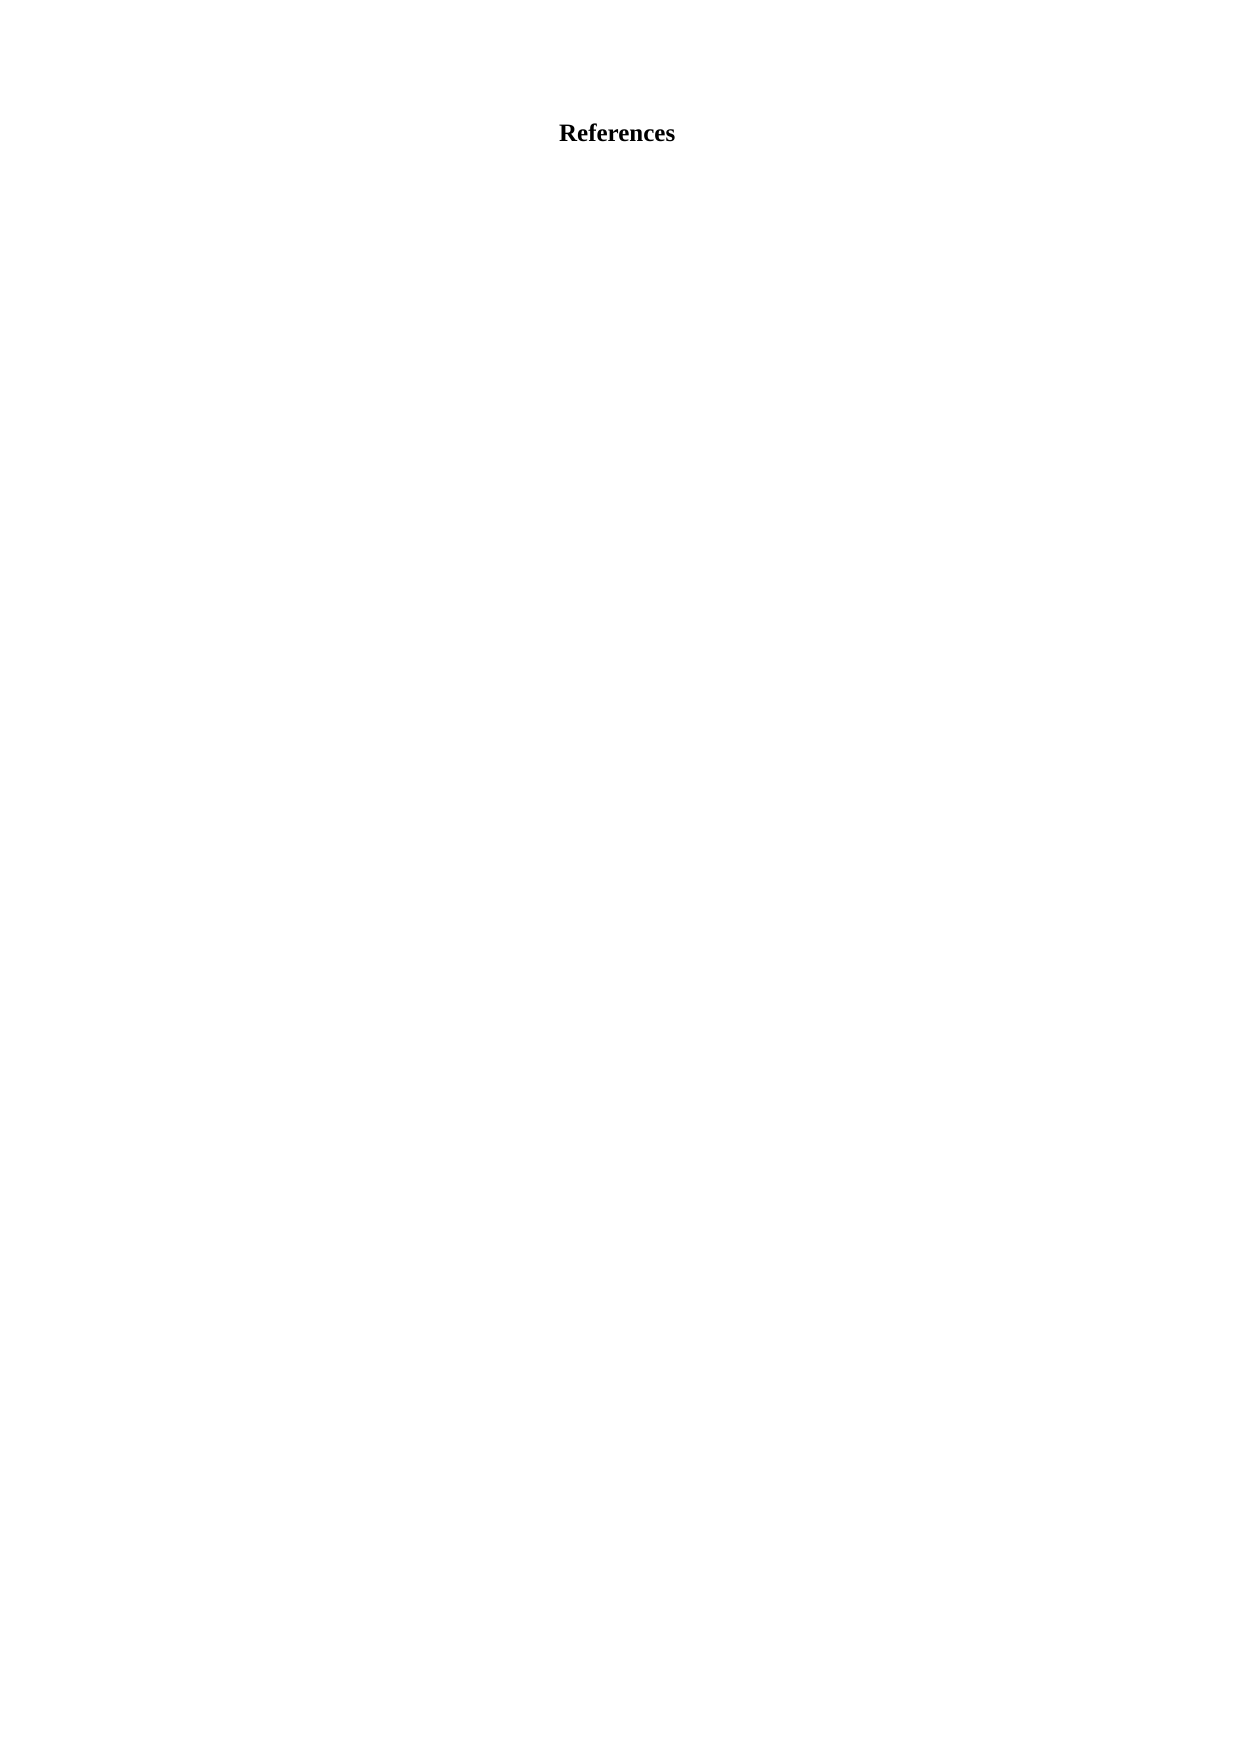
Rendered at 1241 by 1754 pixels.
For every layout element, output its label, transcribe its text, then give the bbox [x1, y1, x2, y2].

text References [118, 118, 1122, 147]
